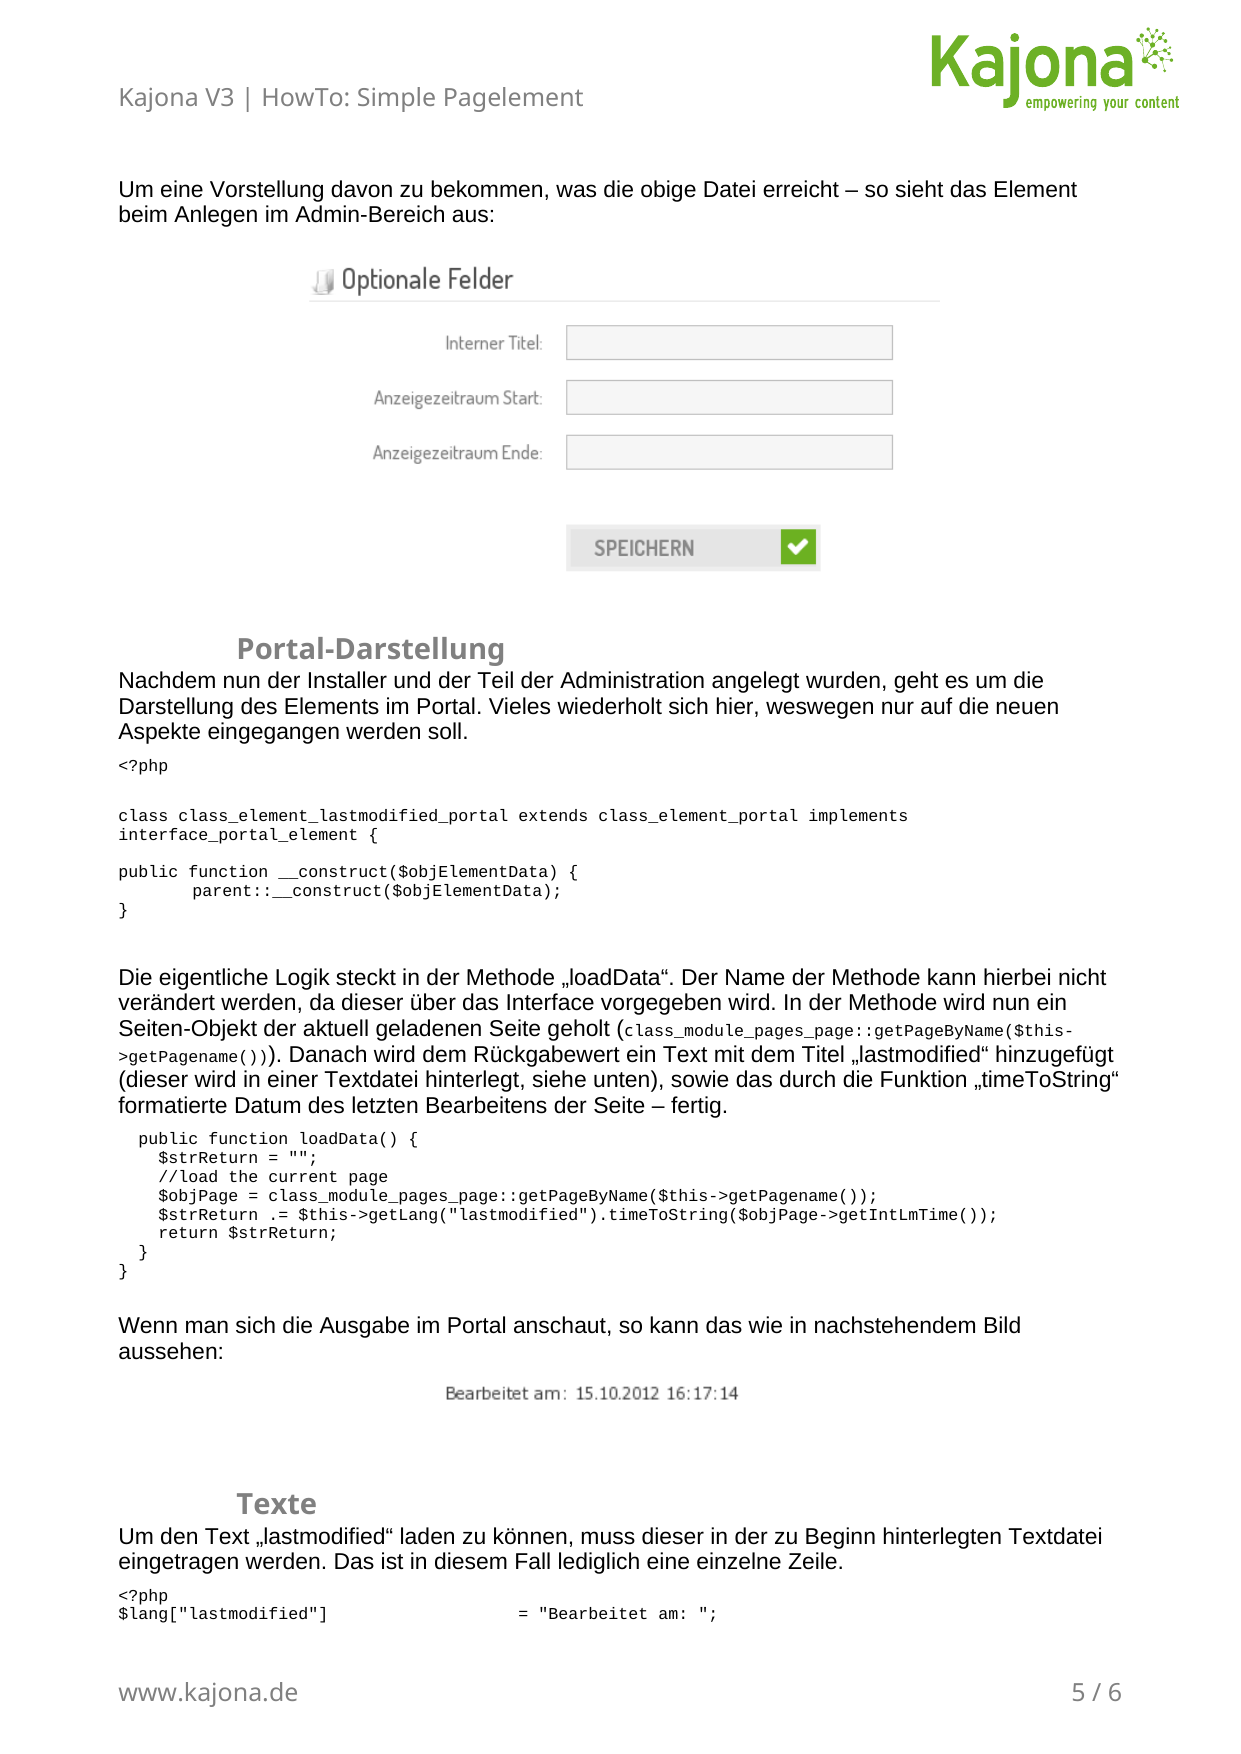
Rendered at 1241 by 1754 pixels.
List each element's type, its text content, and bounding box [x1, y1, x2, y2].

text <?php $lang["lastmodified"] = "Bearbeitet am: "; [118, 1587, 1122, 1625]
text Wenn man sich die Ausgabe im Portal anschaut, so kann das wie in nachstehendem Bild aussehen: [118, 1313, 1122, 1364]
text Nachdem nun der Installer und der Teil der Administration angelegt wurden, geht es um die Darstellung des Elements im Portal. Vieles wiederholt sich hier, weswegen nur auf die neuen Aspekte eingegangen werden soll. [118, 668, 1122, 745]
text public function loadData() { $strReturn = ""; //load the current page $objPage = class_module_pages_page::getPageByName($this->getPagename()); $strReturn .= $this->getLang("lastmodified").timeToString($objPage->getIntLmTime()); return $strReturn; } } [118, 1131, 1122, 1301]
text Um eine Vorstellung davon zu bekommen, was die obige Datei erreicht – so sieht das Element beim Anlegen im Admin-Bereich aus: [118, 177, 1122, 228]
picture [300, 240, 940, 590]
subtitle Portal-Darstellung [118, 628, 1122, 668]
text Um den Text „lastmodified“ laden zu können, muss dieser in der zu Beginn hinterlegten Textdatei eingetragen werden. Das ist in diesem Fall lediglich eine einzelne Zeile. [118, 1523, 1122, 1574]
subtitle Texte [118, 1484, 1122, 1523]
text Die eigentliche Logik steckt in der Methode „loadData“. Der Name der Methode kann hierbei nicht verändert werden, da dieser über das Interface vorgegeben wird. In der Methode wird nun ein Seiten-Objekt der aktuell geladenen Seite geholt (class_module_pages_page::getPageByName($this->getPagename())). Danach wird dem Rückgabewert ein Text mit dem Titel „lastmodified“ hinzugefügt (dieser wird in einer Textdatei hinterlegt, siehe unten), sowie das durch die Funktion „timeToString“ formatierte Datum des letzten Bearbeitens der Seite – fertig. [118, 964, 1122, 1118]
text <?php [118, 757, 1122, 776]
picture [433, 1376, 807, 1446]
text class class_element_lastmodified_portal extends class_element_portal implements interface_portal_element { public function __construct($objElementData) { parent::__construct($objElementData); } [118, 788, 1122, 921]
